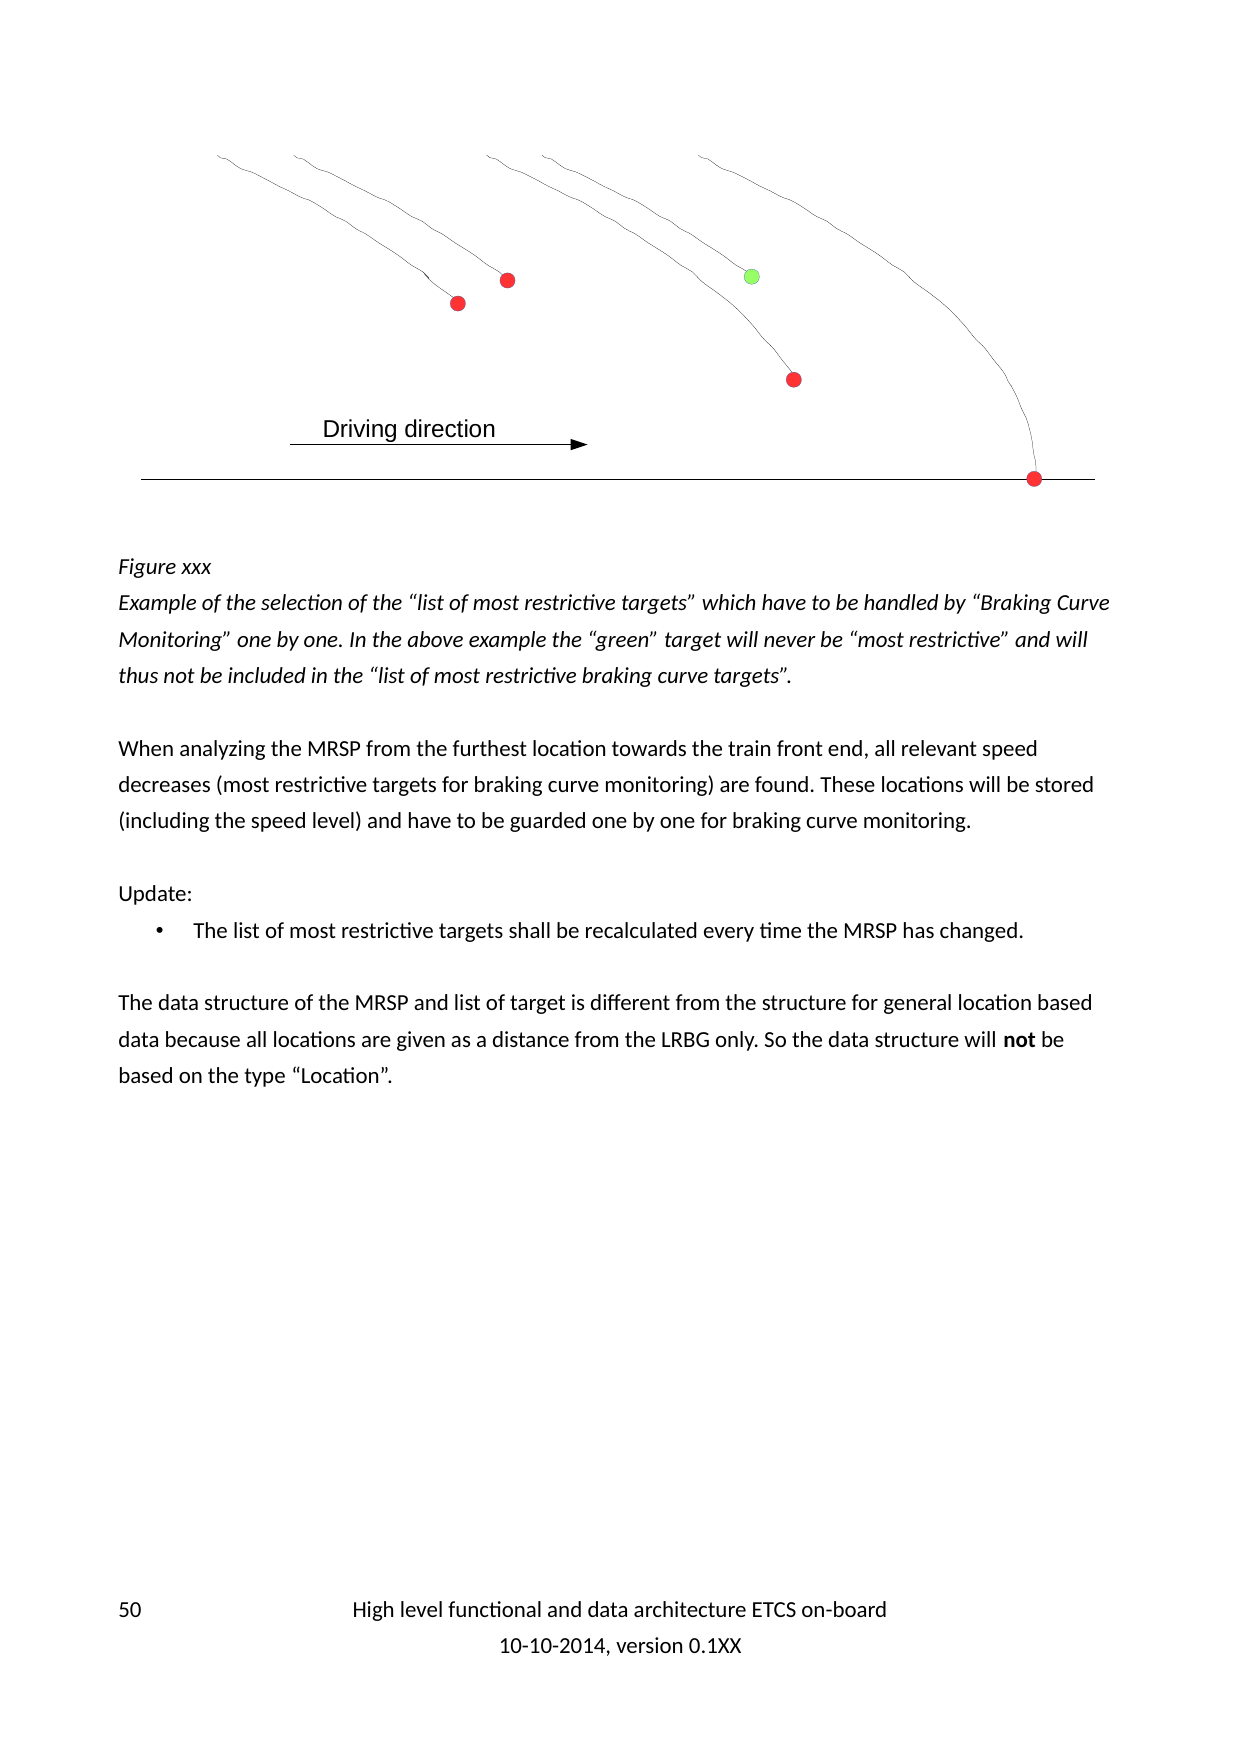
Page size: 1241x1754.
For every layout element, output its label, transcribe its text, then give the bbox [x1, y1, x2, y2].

text Figure xxx [118, 154, 1122, 580]
text When analyzing the MRSP from the furthest location towards the train front end, all relevant speed decreases (most restrictive targets for braking curve monitoring) are found. These locations will be stored (including the speed level) and have to be guarded one by one for braking curve monitoring. [118, 734, 1122, 835]
text The data structure of the MRSP and list of target is different from the structure for general location based data because all locations are given as a distance from the LRBG only. So the data structure will not be based on the type “Location”. [118, 988, 1122, 1089]
text Example of the selection of the “list of most restrictive targets” which have to be handled by “Braking Curve Monitoring” one by one. In the above example the “green” target will never be “most restrictive” and will thus not be included in the “list of most restrictive braking curve targets”. [118, 588, 1122, 689]
list The list of most restrictive targets shall be recalculated every time the MRSP has changed. [156, 916, 1122, 944]
text Update: [118, 879, 1122, 907]
